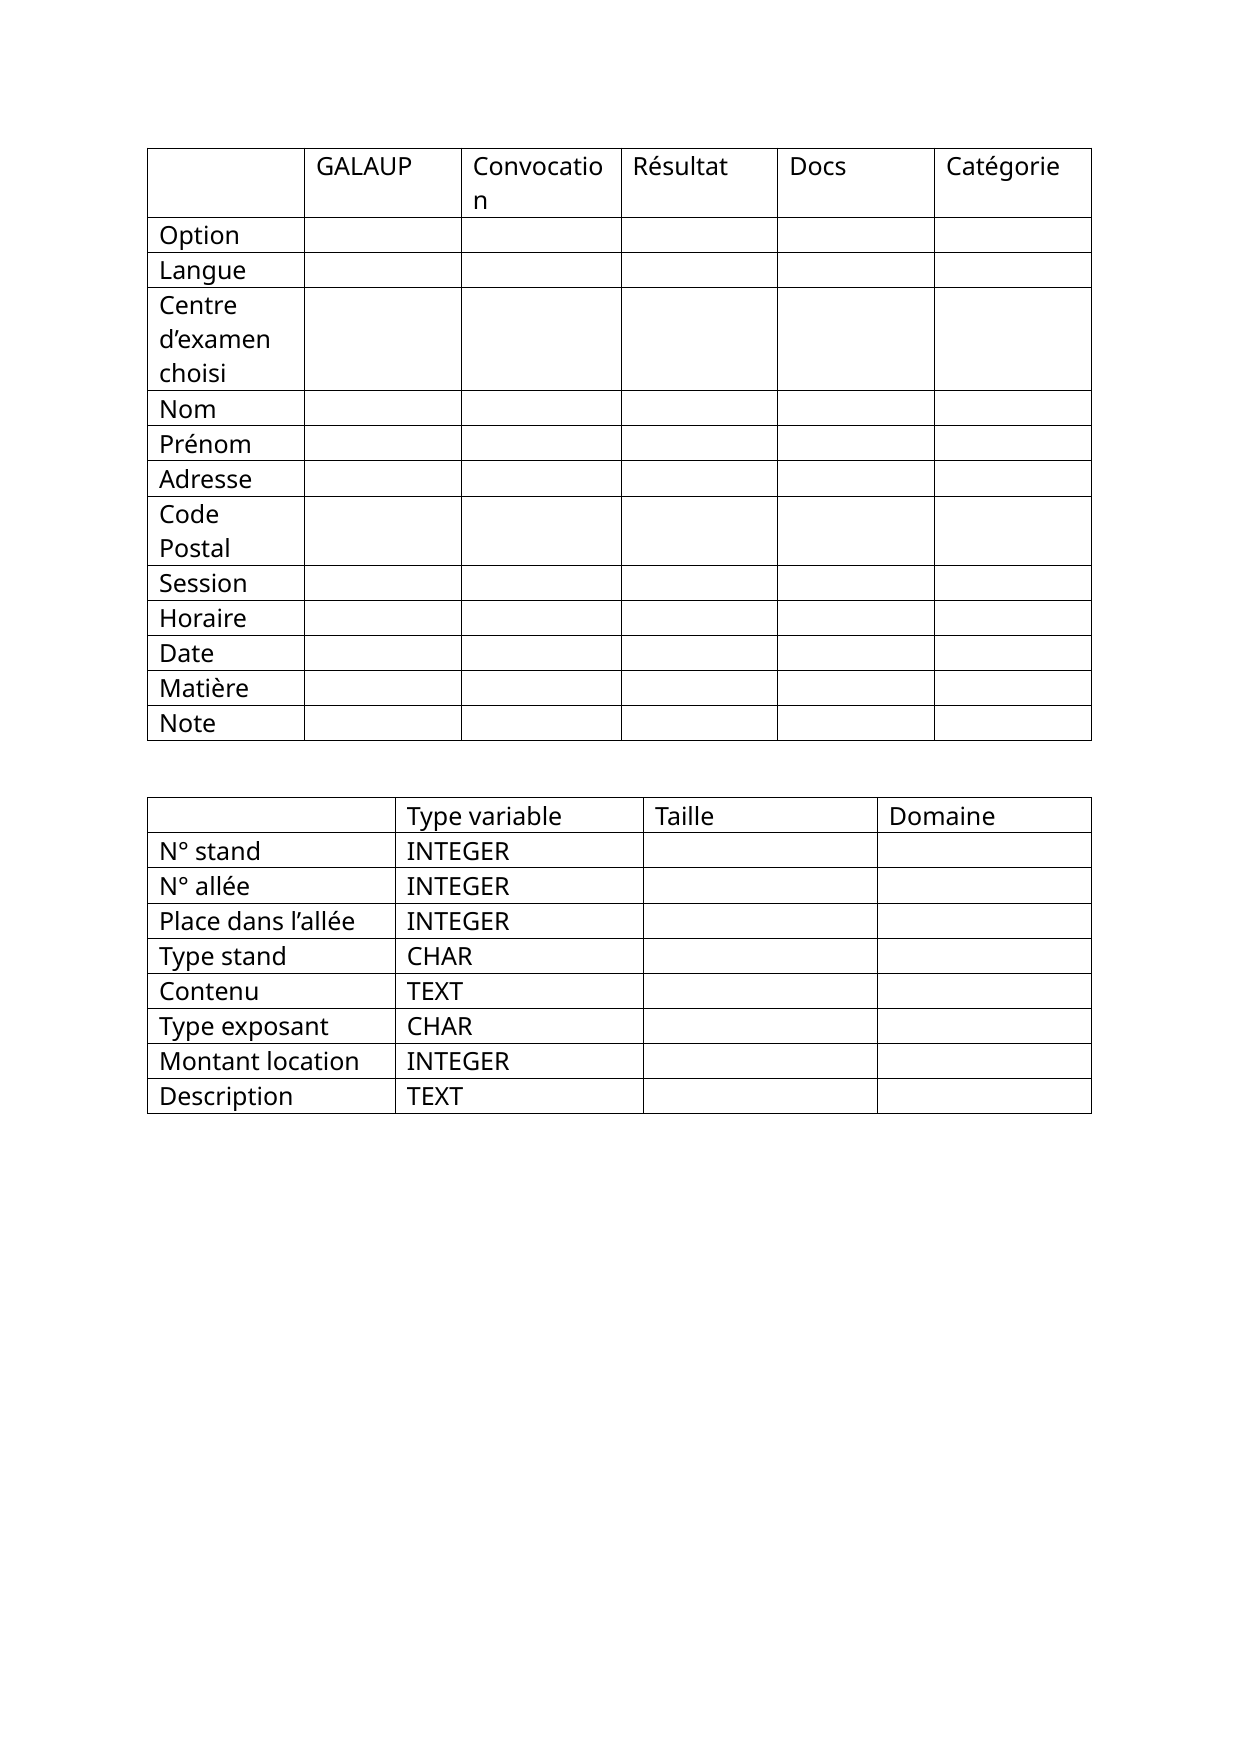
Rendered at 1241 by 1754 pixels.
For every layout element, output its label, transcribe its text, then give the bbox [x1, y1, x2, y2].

table_cell [778, 636, 934, 670]
table_cell [778, 706, 934, 740]
table_cell [644, 1079, 877, 1113]
table_cell [644, 833, 877, 867]
table_cell Description [148, 1079, 395, 1113]
table_cell [622, 497, 777, 565]
table_header GALAUP [305, 149, 461, 217]
table_cell [935, 391, 1091, 425]
table_cell [935, 566, 1091, 600]
table_cell Session [148, 566, 304, 600]
table_cell [935, 426, 1091, 460]
table_cell [778, 218, 934, 252]
table_cell [935, 601, 1091, 635]
table_cell [305, 253, 461, 287]
table_cell [878, 833, 1091, 867]
table_cell [462, 391, 621, 425]
table_cell [622, 288, 777, 390]
table_cell [778, 288, 934, 390]
table_cell [622, 601, 777, 635]
table_cell [778, 497, 934, 565]
table_cell [462, 461, 621, 496]
table_cell [462, 218, 621, 252]
table_cell [935, 461, 1091, 496]
table_cell [935, 706, 1091, 740]
table_cell [935, 671, 1091, 705]
table_cell Type exposant [148, 1009, 395, 1043]
table_header Convocation [462, 149, 621, 217]
table_cell [622, 426, 777, 460]
table_cell [305, 497, 461, 565]
table_cell [644, 868, 877, 902]
table_header Catégorie [935, 149, 1091, 217]
table_cell [462, 497, 621, 565]
table_cell [935, 497, 1091, 565]
table_cell Type stand [148, 939, 395, 973]
table_header [148, 798, 395, 832]
table_cell [305, 671, 461, 705]
table_cell TEXT [396, 1079, 643, 1113]
table_cell [778, 461, 934, 496]
table_cell [878, 939, 1091, 973]
table_header Résultat [622, 149, 777, 217]
table_cell [878, 1044, 1091, 1078]
table_cell [622, 671, 777, 705]
table_cell CHAR [396, 1009, 643, 1043]
table_cell [935, 636, 1091, 670]
table_cell INTEGER [396, 833, 643, 867]
table_cell [878, 1009, 1091, 1043]
table_cell Contenu [148, 974, 395, 1008]
table_cell [305, 426, 461, 460]
table_cell [878, 974, 1091, 1008]
table_cell [935, 218, 1091, 252]
table_cell [462, 636, 621, 670]
table_cell [305, 461, 461, 496]
table_cell [305, 218, 461, 252]
table_cell [305, 636, 461, 670]
table_cell [778, 601, 934, 635]
table_cell Matière [148, 671, 304, 705]
table_cell Montant location [148, 1044, 395, 1078]
table_cell Option [148, 218, 304, 252]
table_cell [935, 288, 1091, 390]
table_cell [305, 601, 461, 635]
table_header Docs [778, 149, 934, 217]
table_cell [935, 253, 1091, 287]
table_cell Code Postal [148, 497, 304, 565]
table_cell [622, 218, 777, 252]
table_header Type variable [396, 798, 643, 832]
table_cell [462, 426, 621, 460]
table_cell [622, 391, 777, 425]
table_cell INTEGER [396, 1044, 643, 1078]
table_cell [878, 904, 1091, 937]
table_cell [644, 974, 877, 1008]
table_cell Adresse [148, 461, 304, 496]
table_cell [622, 706, 777, 740]
table_cell CHAR [396, 939, 643, 973]
table_cell [462, 566, 621, 600]
table_cell [462, 601, 621, 635]
table_cell [878, 868, 1091, 902]
table_cell INTEGER [396, 868, 643, 902]
table_header [148, 149, 304, 217]
table_cell [778, 253, 934, 287]
table_cell [462, 671, 621, 705]
table_cell N° allée [148, 868, 395, 902]
table_cell Date [148, 636, 304, 670]
table_cell [305, 288, 461, 390]
table_cell [305, 391, 461, 425]
table_cell Prénom [148, 426, 304, 460]
table_cell [778, 566, 934, 600]
table_cell [644, 904, 877, 937]
table_cell TEXT [396, 974, 643, 1008]
table_cell [622, 253, 777, 287]
table_cell Langue [148, 253, 304, 287]
table_cell Nom [148, 391, 304, 425]
table_cell [622, 461, 777, 496]
table_cell [622, 566, 777, 600]
table_cell [305, 706, 461, 740]
table_cell Note [148, 706, 304, 740]
table_cell Centre d’examen choisi [148, 288, 304, 390]
table_cell [778, 391, 934, 425]
table_cell [878, 1079, 1091, 1113]
table_header Taille [644, 798, 877, 832]
table_cell [778, 671, 934, 705]
table_cell Horaire [148, 601, 304, 635]
table_cell [462, 706, 621, 740]
table_cell Place dans l’allée [148, 904, 395, 937]
table_cell [644, 1009, 877, 1043]
table_cell [462, 253, 621, 287]
table_cell [305, 566, 461, 600]
table_header Domaine [878, 798, 1091, 832]
table_cell [622, 636, 777, 670]
table_cell [644, 1044, 877, 1078]
table_cell [778, 426, 934, 460]
table_cell N° stand [148, 833, 395, 867]
table_cell INTEGER [396, 904, 643, 937]
table_cell [462, 288, 621, 390]
table_cell [644, 939, 877, 973]
